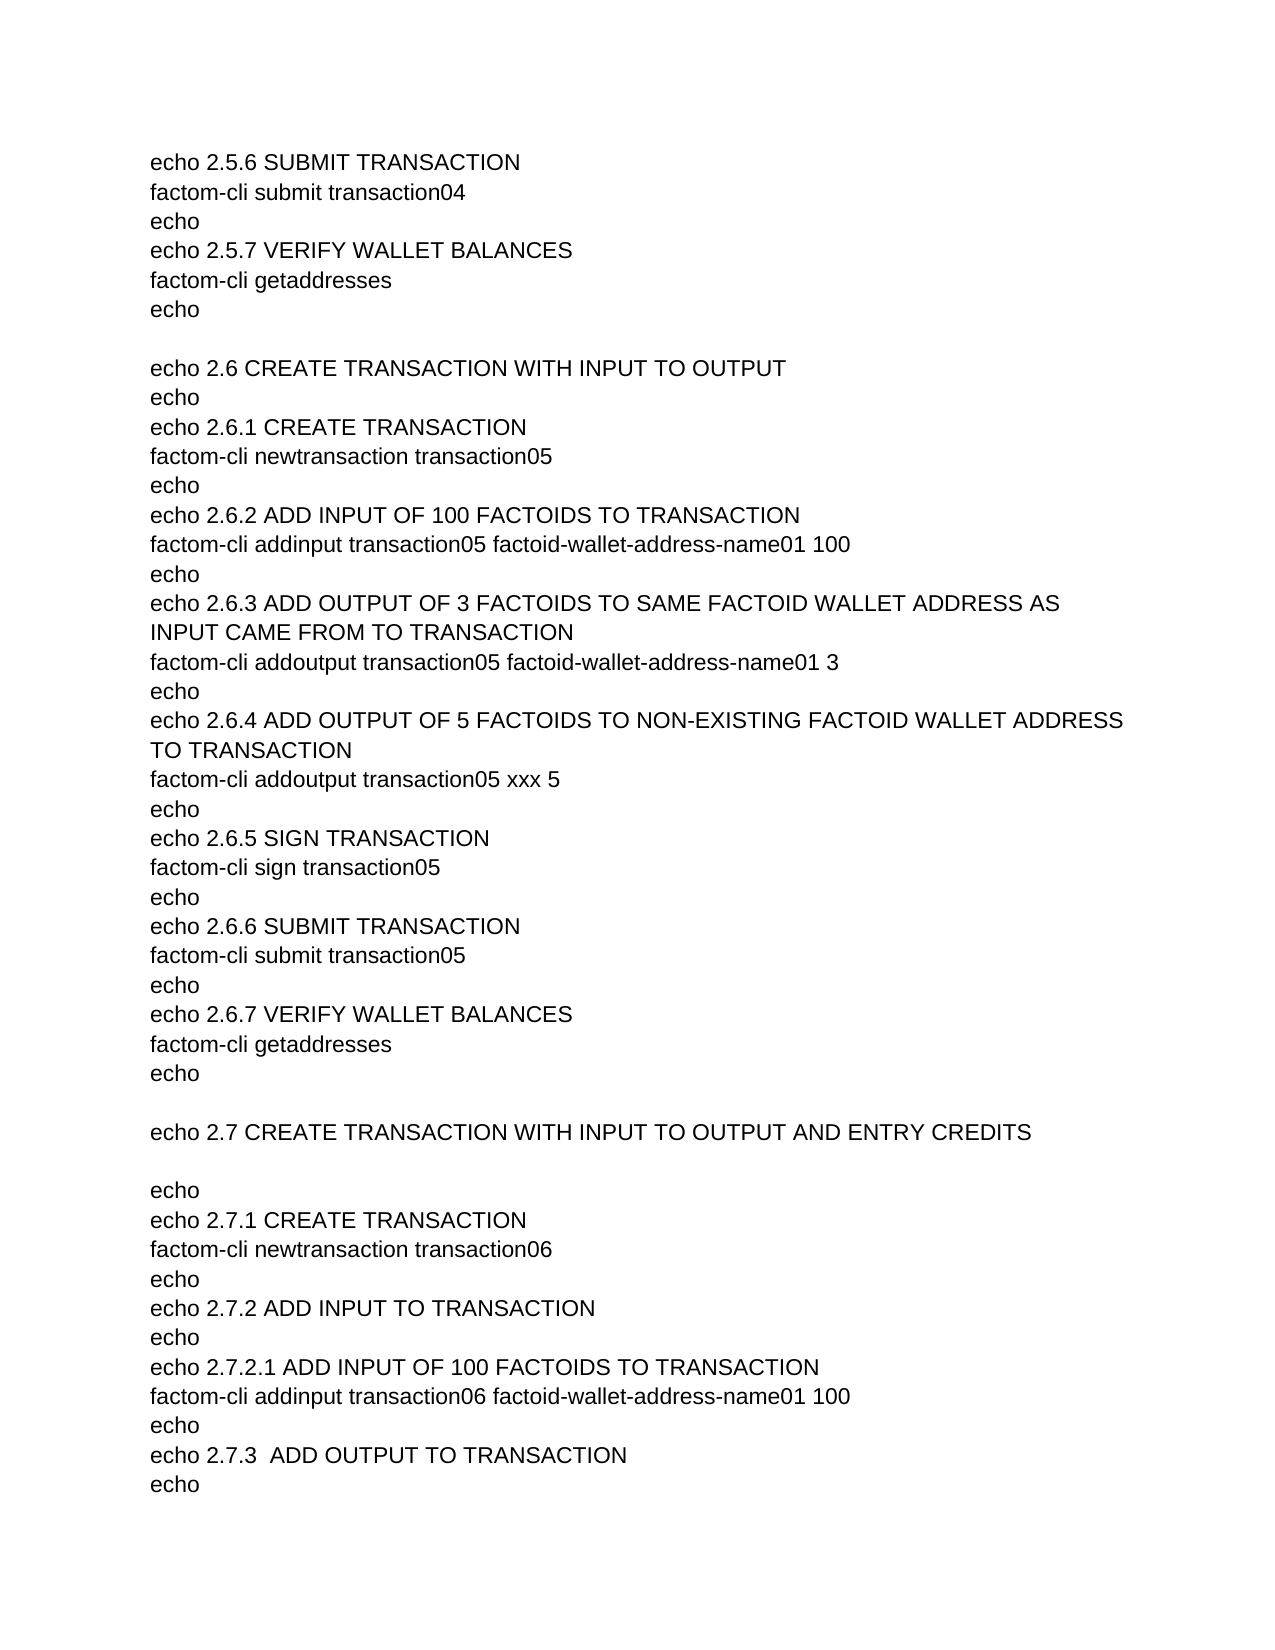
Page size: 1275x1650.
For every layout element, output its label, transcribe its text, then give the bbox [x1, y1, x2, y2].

text echo [150, 1061, 1125, 1086]
text factom-cli addinput transaction05 factoid-wallet-address-name01 100 [150, 532, 1125, 557]
text echo [150, 1266, 1125, 1292]
text echo 2.7.1 CREATE TRANSACTION [150, 1207, 1125, 1233]
text echo [150, 1413, 1125, 1439]
text echo 2.6.5 SIGN TRANSACTION [150, 826, 1125, 851]
text echo [150, 1178, 1125, 1204]
text echo [150, 1325, 1125, 1351]
text echo [150, 884, 1125, 910]
text factom-cli getaddresses [150, 1031, 1125, 1057]
text factom-cli submit transaction04 [150, 179, 1125, 205]
text factom-cli newtransaction transaction05 [150, 444, 1125, 469]
text factom-cli getaddresses [150, 267, 1125, 293]
text factom-cli newtransaction transaction06 [150, 1237, 1125, 1262]
text echo [150, 972, 1125, 998]
text echo 2.6.4 ADD OUTPUT OF 5 FACTOIDS TO NON-EXISTING FACTOID WALLET ADDRESS TO TRANSACTION [150, 708, 1125, 763]
text echo [150, 1472, 1125, 1497]
text echo [150, 385, 1125, 411]
text echo 2.6.6 SUBMIT TRANSACTION [150, 914, 1125, 939]
text echo 2.6.2 ADD INPUT OF 100 FACTOIDS TO TRANSACTION [150, 502, 1125, 528]
text echo [150, 679, 1125, 704]
text echo 2.7.2 ADD INPUT TO TRANSACTION [150, 1296, 1125, 1321]
text echo 2.6 CREATE TRANSACTION WITH INPUT TO OUTPUT [150, 356, 1125, 381]
text echo [150, 561, 1125, 587]
text echo [150, 473, 1125, 499]
text echo 2.5.6 SUBMIT TRANSACTION [150, 150, 1125, 176]
text echo [150, 297, 1125, 322]
text echo 2.7 CREATE TRANSACTION WITH INPUT TO OUTPUT AND ENTRY CREDITS [150, 1119, 1125, 1174]
text echo [150, 209, 1125, 234]
text echo 2.7.3 ADD OUTPUT TO TRANSACTION [150, 1442, 1125, 1468]
text factom-cli addinput transaction06 factoid-wallet-address-name01 100 [150, 1384, 1125, 1409]
text factom-cli addoutput transaction05 factoid-wallet-address-name01 3 [150, 649, 1125, 675]
text echo 2.6.3 ADD OUTPUT OF 3 FACTOIDS TO SAME FACTOID WALLET ADDRESS AS INPUT CAME FROM TO TRANSACTION [150, 591, 1125, 646]
text factom-cli sign transaction05 [150, 855, 1125, 881]
text echo 2.6.1 CREATE TRANSACTION [150, 414, 1125, 440]
text factom-cli submit transaction05 [150, 943, 1125, 969]
text factom-cli addoutput transaction05 xxx 5 [150, 767, 1125, 792]
text echo 2.7.2.1 ADD INPUT OF 100 FACTOIDS TO TRANSACTION [150, 1354, 1125, 1380]
text echo 2.5.7 VERIFY WALLET BALANCES [150, 238, 1125, 264]
text echo [150, 796, 1125, 822]
text echo 2.6.7 VERIFY WALLET BALANCES [150, 1002, 1125, 1027]
